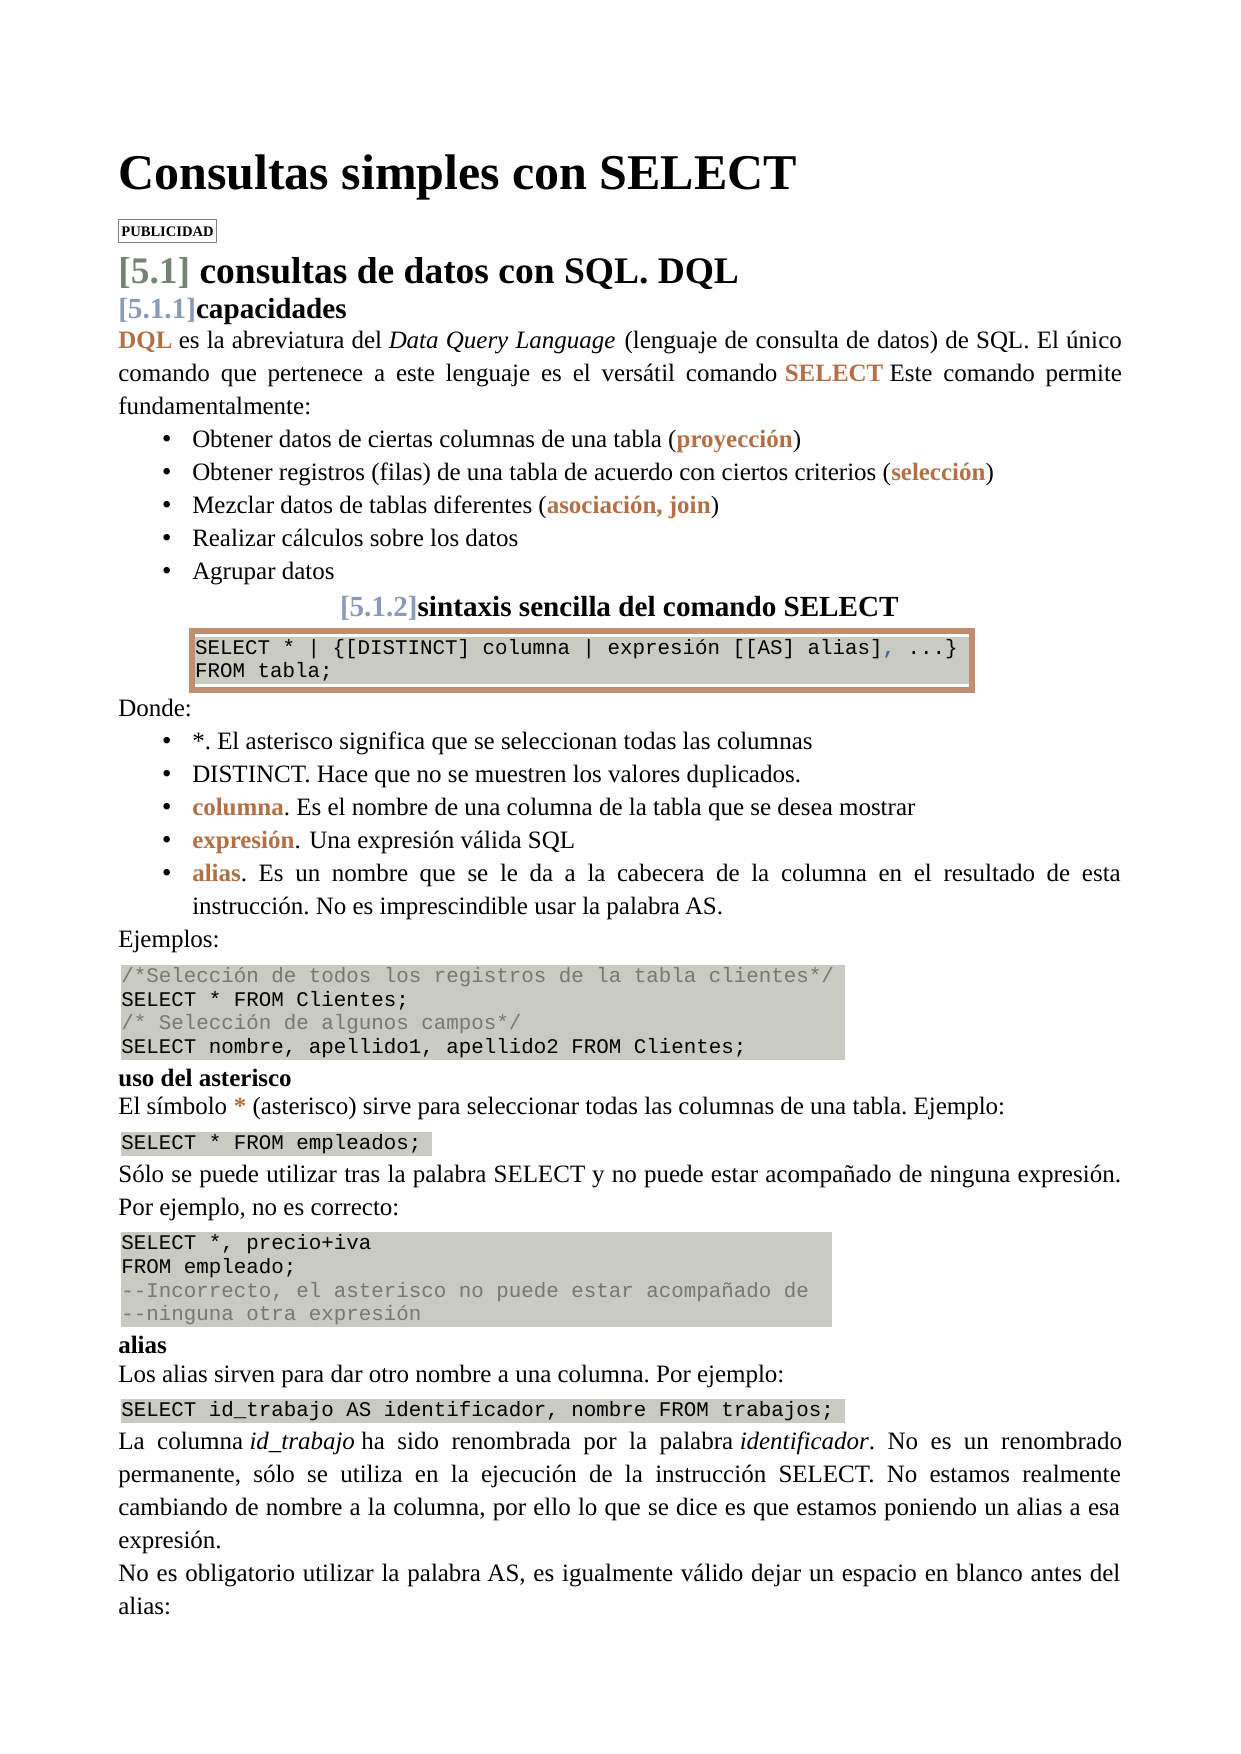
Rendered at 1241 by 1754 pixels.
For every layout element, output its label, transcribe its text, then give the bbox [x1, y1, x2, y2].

subtitle Consultas simples con SELECT [118, 143, 1122, 201]
subtitle uso del asterisco [118, 1063, 1122, 1091]
list Mezclar datos de tablas diferentes (asociación, join) [162, 490, 1122, 519]
text No es obligatorio utilizar la palabra AS, es igualmente válido dejar un espacio en blanco antes del alias: [118, 1558, 1122, 1620]
list *. El asterisco significa que se seleccionan todas las columnas [162, 726, 1122, 755]
subtitle [5.1.2]sintaxis sencilla del comando SELECT [310, 589, 1122, 623]
list alias. Es un nombre que se le da a la cabecera de la columna en el resultado de esta instrucción. No es imprescindible usar la palabra AS. [162, 858, 1122, 920]
table_header SELECT * FROM empleados; [118, 1129, 435, 1159]
table_header SELECT *, precio+iva FROM empleado; --Incorrecto, el asterisco no puede estar acompañado de --ninguna otra expresión [118, 1230, 835, 1330]
list Realizar cálculos sobre los datos [162, 523, 1122, 552]
subtitle [217, 219, 1122, 242]
list Obtener datos de ciertas columnas de una tabla (proyección) [162, 424, 1122, 453]
text DQL es la abreviatura del Data Query Language (lenguaje de consulta de datos) de SQL. El único comando que pertenece a este lenguaje es el versátil comando SELECT Este comando permite fundamentalmente: [118, 325, 1122, 420]
list columna. Es el nombre de una columna de la tabla que se desea mostrar [162, 792, 1122, 821]
text Donde: [118, 693, 1122, 722]
subtitle alias [118, 1330, 1122, 1359]
text La columna id_trabajo ha sido renombrada por la palabra identificador. No es un renombrado permanente, sólo se utiliza en la ejecución de la instrucción SELECT. No estamos realmente cambiando de nombre a la columna, por ello lo que se dice es que estamos poniendo un alias a esa expresión. [118, 1426, 1122, 1554]
list DISTINCT. Hace que no se muestren los valores duplicados. [162, 759, 1122, 788]
subtitle [5.1.1]capacidades [118, 292, 1122, 325]
list expresión. Una expresión válida SQL [162, 825, 1122, 854]
text El símbolo * (asterisco) sirve para seleccionar todas las columnas de una tabla. Ejemplo: [118, 1091, 1122, 1120]
table_header SELECT id_trabajo AS identificador, nombre FROM trabajos; [118, 1396, 848, 1426]
list Obtener registros (filas) de una tabla de acuerdo con ciertos criterios (selección) [162, 457, 1122, 486]
text Los alias sirven para dar otro nombre a una columna. Por ejemplo: [118, 1359, 1122, 1387]
text Sólo se puede utilizar tras la palabra SELECT y no puede estar acompañado de ninguna expresión. Por ejemplo, no es correcto: [118, 1159, 1122, 1220]
subtitle [5.1] consultas de datos con SQL. DQL [118, 248, 1122, 292]
text Ejemplos: [118, 924, 1122, 953]
table_header /*Selección de todos los registros de la tabla clientes*/ SELECT * FROM Clientes; /* Selección de algunos campos*/ SELECT nombre, apellido1, apellido2 FROM Clientes; [118, 962, 848, 1063]
subtitle PUBLICIDAD [119, 220, 216, 242]
list Agrupar datos [162, 556, 1122, 585]
